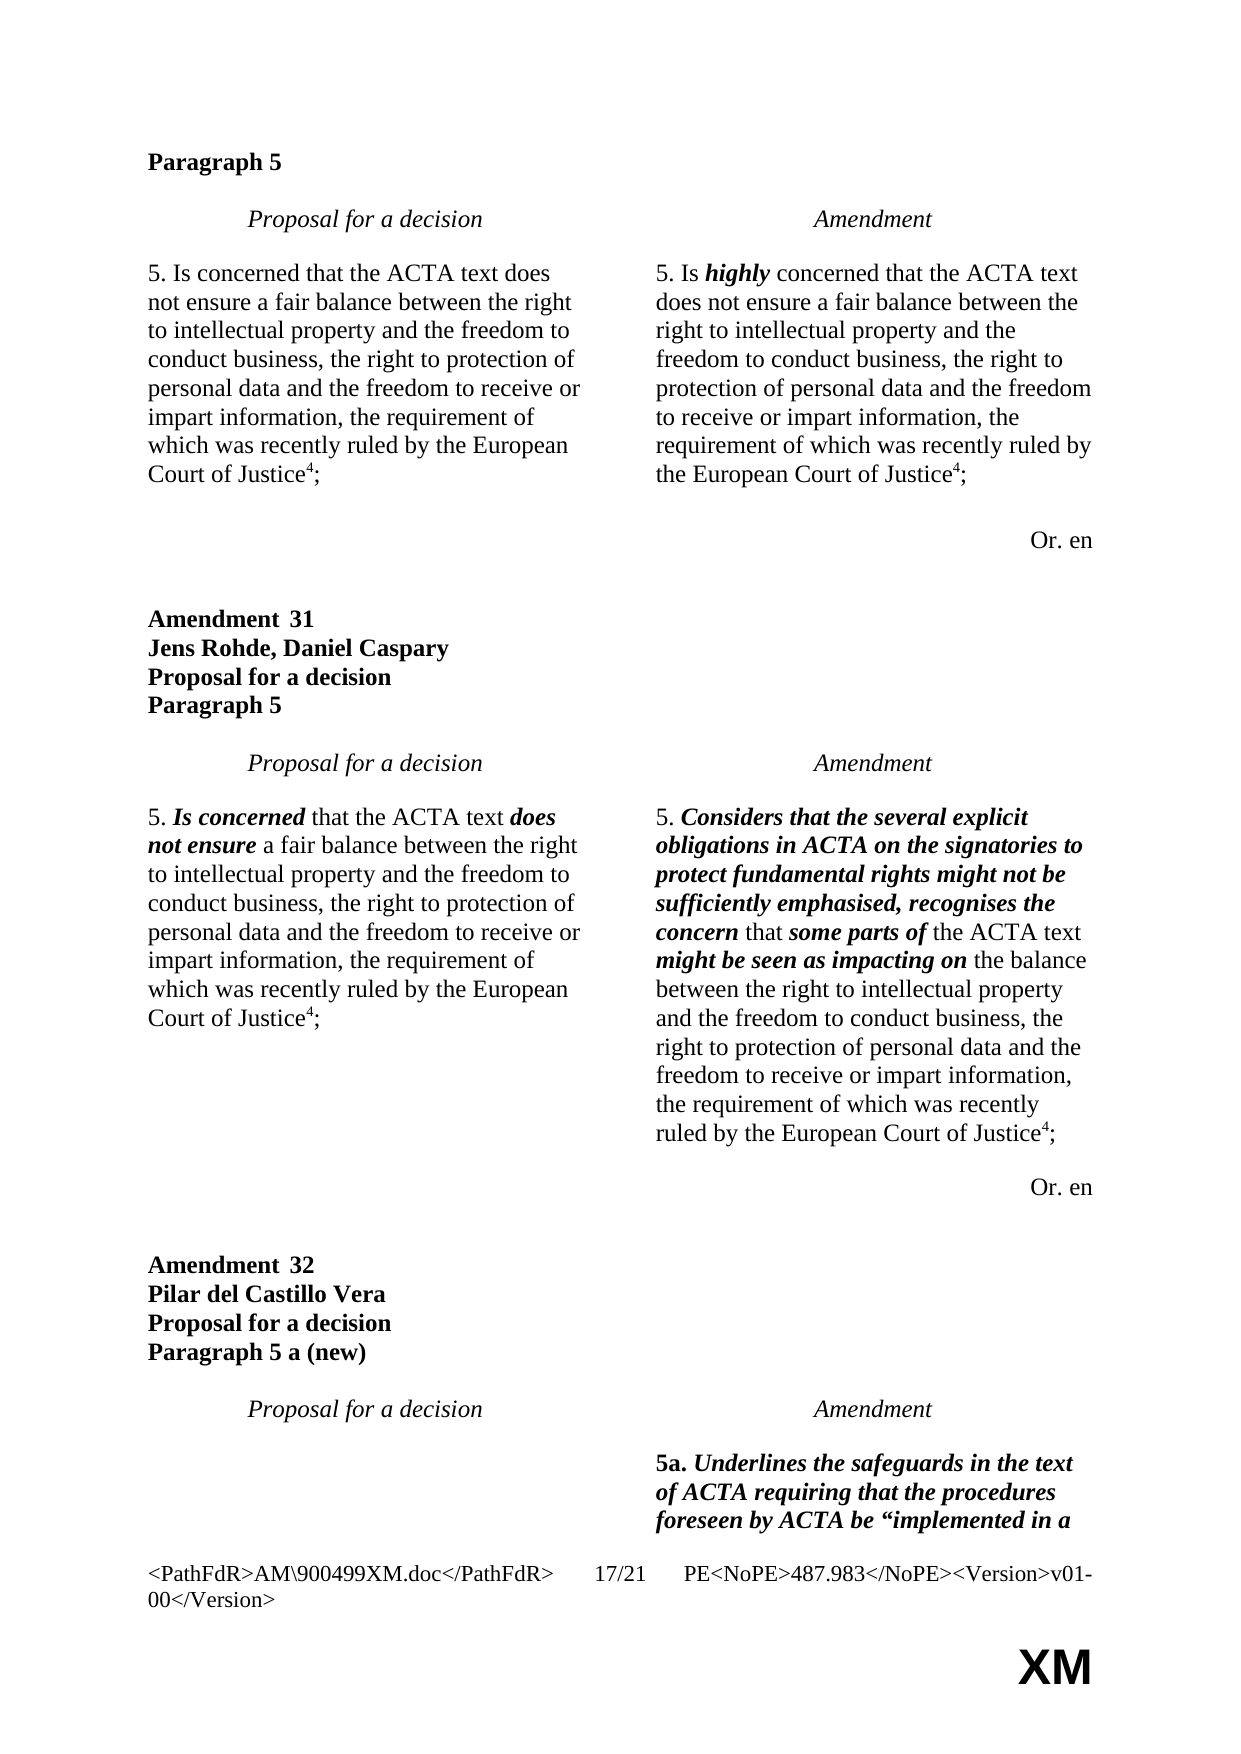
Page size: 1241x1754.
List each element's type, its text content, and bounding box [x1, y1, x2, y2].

text <RepeatBlock-Amend><Amend>Amendment <NumAm>32</NumAm> [148, 1251, 1093, 1279]
text <DocAmend>Proposal for a decision</DocAmend> [148, 1308, 1093, 1337]
text <Article>Paragraph 5</Article> [148, 691, 1093, 719]
table_cell Amendment [620, 748, 1128, 802]
text <RepeatBlock-By><Members>Jens Rohde, Daniel Caspary</Members> [148, 633, 1093, 662]
table_cell 5. Considers that the several explicit obligations in ACTA on the signatories to protect fundamental rights might not be sufficiently emphasised, recognises the concern that some parts of the ACTA text might be seen as impacting on the balance between the right to intellectual property and the freedom to conduct business, the right to protection of personal data and the freedom to receive or impart information, the requirement of which was recently ruled by the European Court of Justice4; [620, 802, 1128, 1147]
table_cell Proposal for a decision [112, 1394, 620, 1448]
text <Article>Paragraph 5 a (new)</Article> [148, 1337, 1093, 1366]
text Or. <Original>{EN}en</Original> [148, 1172, 1093, 1201]
table_cell Amendment [620, 1394, 1128, 1448]
table_cell Proposal for a decision [112, 204, 620, 258]
text <RepeatBlock-By><Members>Pilar del Castillo Vera</Members> [148, 1279, 1093, 1308]
table_header [112, 176, 1128, 204]
text <DocAmend>Proposal for a decision</DocAmend> [148, 662, 1093, 691]
table_cell 5. Is concerned that the ACTA text does not ensure a fair balance between the right to intellectual property and the freedom to conduct business, the right to protection of personal data and the freedom to receive or impart information, the requirement of which was recently ruled by the European Court of Justice4; [112, 802, 620, 1147]
table_cell [112, 1448, 620, 1534]
table_cell 5a. Underlines the safeguards in the text of ACTA requiring that the procedures foreseen by ACTA be “implemented in a [620, 1448, 1128, 1534]
table_header [112, 719, 1128, 748]
text <RepeatBlock-Amend><Amend>Amendment <NumAm>31</NumAm> [148, 604, 1093, 633]
table_cell Proposal for a decision [112, 748, 620, 802]
text Or. <Original>{EN}en</Original> [148, 526, 1093, 554]
table_cell 5. Is concerned that the ACTA text does not ensure a fair balance between the right to intellectual property and the freedom to conduct business, the right to protection of personal data and the freedom to receive or impart information, the requirement of which was recently ruled by the European Court of Justice4; [112, 258, 620, 501]
table_cell Amendment [620, 204, 1128, 258]
table_cell 5. Is highly concerned that the ACTA text does not ensure a fair balance between the right to intellectual property and the freedom to conduct business, the right to protection of personal data and the freedom to receive or impart information, the requirement of which was recently ruled by the European Court of Justice4; [620, 258, 1128, 501]
table_header [112, 1366, 1128, 1394]
text <Article>Paragraph 5</Article> [148, 147, 1093, 176]
